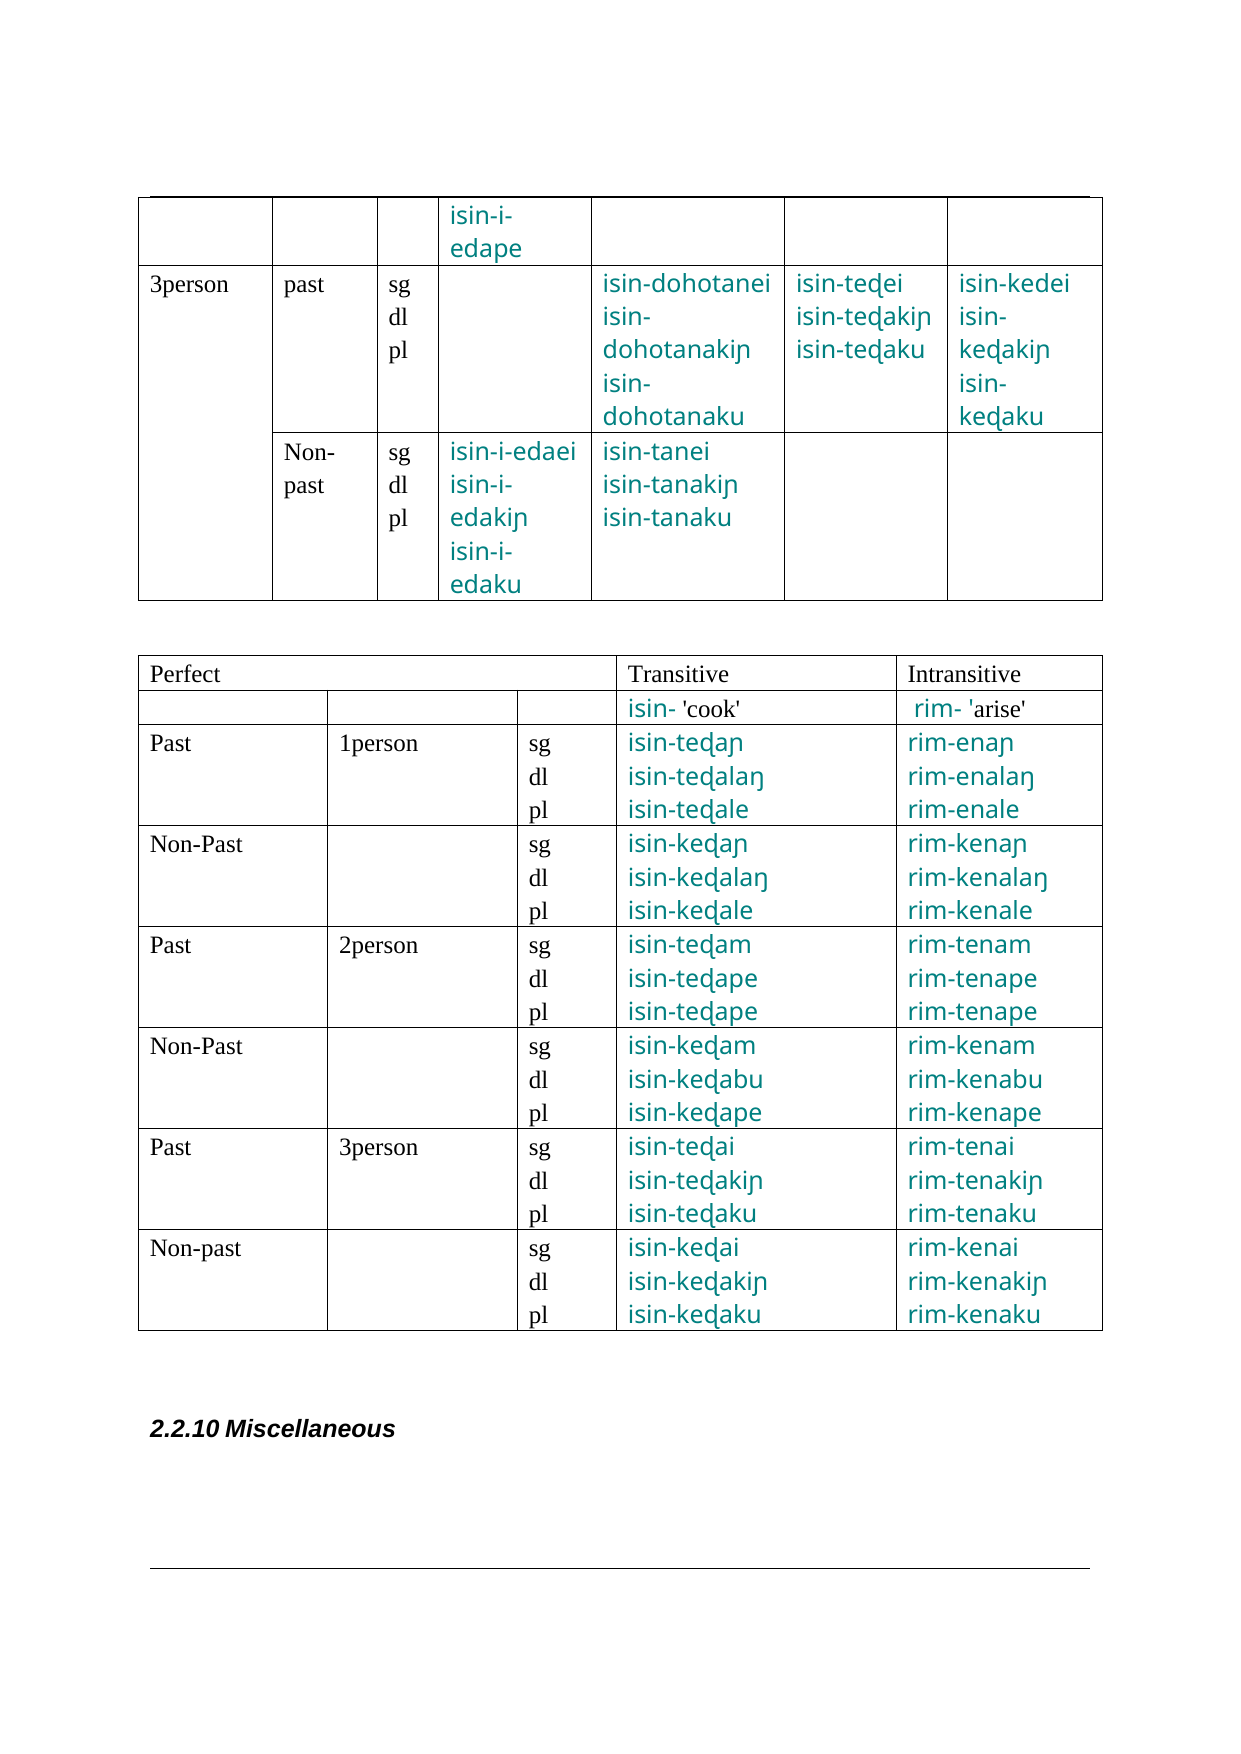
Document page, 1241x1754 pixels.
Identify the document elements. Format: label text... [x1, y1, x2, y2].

table_cell Past [139, 927, 327, 1027]
table_header Perfect [139, 656, 616, 689]
table_cell Non-Past [139, 826, 327, 926]
table_cell isin-teɖaɲ isin-teɖalaŋ isin-teɖale [617, 725, 896, 825]
table_cell [785, 433, 947, 600]
table_cell [592, 198, 784, 264]
table_cell 1person [328, 725, 517, 825]
table_cell [139, 198, 272, 264]
table_cell isin- 'cook' [617, 691, 896, 724]
table_cell isin-kedei isin-keɖakiɲ isin-keɖaku [948, 266, 1102, 432]
table_cell isin-teɖei isin-teɖakiɲ isin-teɖaku [785, 266, 947, 432]
table_cell isin-i-edaei isin-i-edakiɲ isin-i-edaku [439, 433, 591, 600]
table_cell sg dl pl [518, 1230, 616, 1330]
table_cell rim-kenaɲ rim-kenalaŋ rim-kenale [897, 826, 1102, 926]
table_cell [378, 198, 438, 264]
table_cell sg dl pl [378, 433, 438, 600]
table_cell sg dl pl [378, 266, 438, 432]
table_cell sg dl pl [518, 927, 616, 1027]
table_cell [328, 691, 517, 724]
table_cell [948, 433, 1102, 600]
table_cell [328, 1028, 517, 1128]
table_cell 3person [139, 266, 272, 600]
table_cell 3person [328, 1129, 517, 1229]
table_cell isin-teɖam isin-teɖape isin-teɖape [617, 927, 896, 1027]
table_cell [273, 198, 377, 264]
table_header Transitive [617, 656, 896, 689]
table_cell rim-tenam rim-tenape rim-tenape [897, 927, 1102, 1027]
table_cell rim-tenai rim-tenakiɲ rim-tenaku [897, 1129, 1102, 1229]
table_cell past [273, 266, 377, 432]
table_cell Non-past [273, 433, 377, 600]
subtitle Miscellaneous [150, 1410, 1090, 1444]
table_cell sg dl pl [518, 1028, 616, 1128]
table_cell isin-i-edape [439, 198, 591, 264]
table_cell sg dl pl [518, 725, 616, 825]
table_cell Non-past [139, 1230, 327, 1330]
table_cell sg dl pl [518, 1129, 616, 1229]
table_cell isin-tanei isin-tanakiɲ isin-tanaku [592, 433, 784, 600]
table_cell sg dl pl [518, 826, 616, 926]
table_cell Non-Past [139, 1028, 327, 1128]
table_cell [328, 826, 517, 926]
table_cell isin-teɖai isin-teɖakiɲ isin-teɖaku [617, 1129, 896, 1229]
table_cell [139, 691, 327, 724]
table_cell isin-keɖaɲ isin-keɖalaŋ isin-keɖale [617, 826, 896, 926]
table_cell Past [139, 725, 327, 825]
table_cell rim- 'arise' [897, 691, 1102, 724]
table_header Intransitive [897, 656, 1102, 689]
table_cell isin-keɖai isin-keɖakiɲ isin-keɖaku [617, 1230, 896, 1330]
table_cell isin-dohotanei isin-dohotanakiɲ isin-dohotanaku [592, 266, 784, 432]
table_cell [785, 198, 947, 264]
table_cell [439, 266, 591, 432]
table_cell rim-enaɲ rim-enalaŋ rim-enale [897, 725, 1102, 825]
table_cell 2person [328, 927, 517, 1027]
table_cell [518, 691, 616, 724]
table_cell isin-keɖam isin-keɖabu isin-keɖape [617, 1028, 896, 1128]
table_cell rim-kenai rim-kenakiɲ rim-kenaku [897, 1230, 1102, 1330]
table_cell rim-kenam rim-kenabu rim-kenape [897, 1028, 1102, 1128]
table_cell [328, 1230, 517, 1330]
table_cell Past [139, 1129, 327, 1229]
table_cell [948, 198, 1102, 264]
